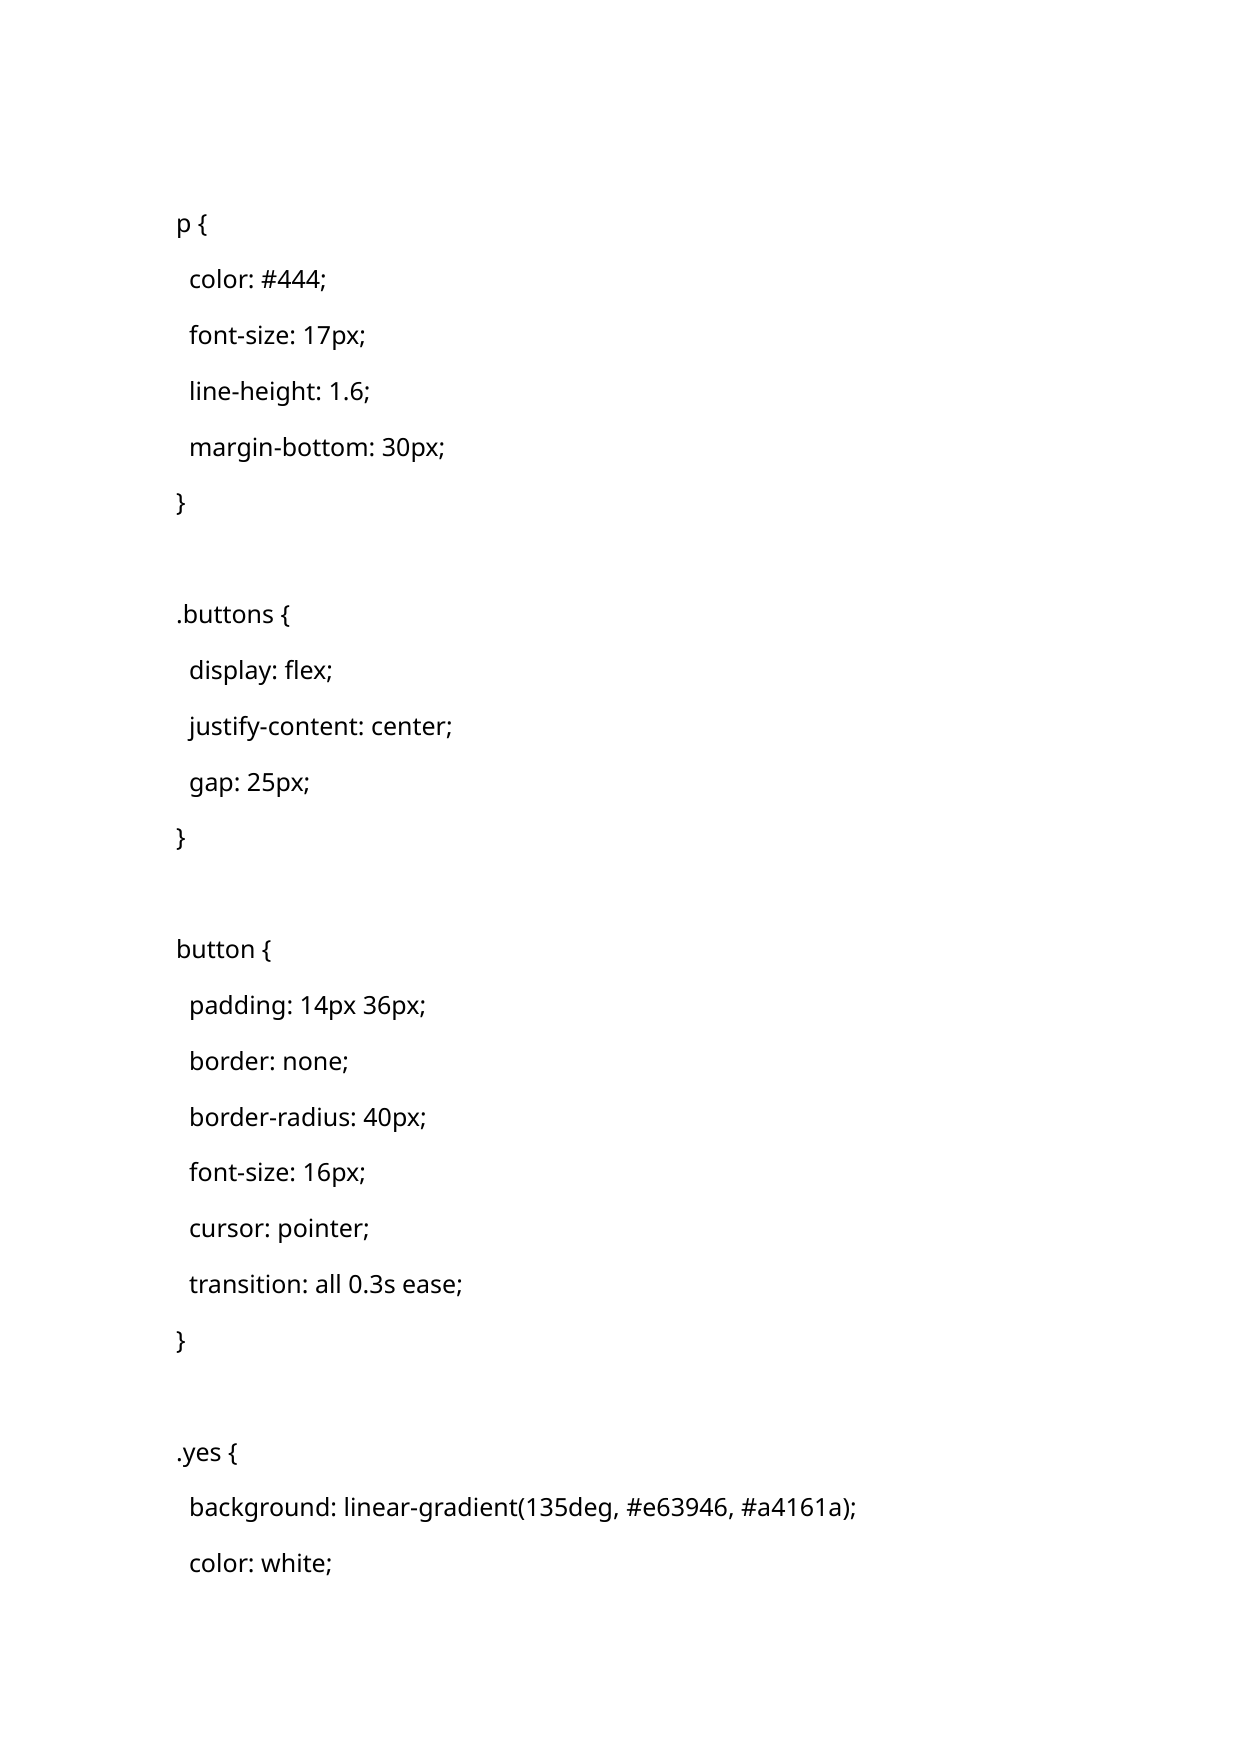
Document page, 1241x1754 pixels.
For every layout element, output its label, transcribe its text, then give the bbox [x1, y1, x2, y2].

text font-size: 16px; [150, 1155, 1090, 1189]
text color: #444; [150, 262, 1090, 296]
text border: none; [150, 1043, 1090, 1077]
text color: white; [150, 1546, 1090, 1580]
text display: flex; [150, 652, 1090, 687]
text font-size: 17px; [150, 317, 1090, 352]
text padding: 14px 36px; [150, 987, 1090, 1022]
text } [150, 1322, 1090, 1357]
text .yes { [150, 1434, 1090, 1468]
text } [150, 485, 1090, 519]
text button { [150, 932, 1090, 966]
text gap: 25px; [150, 764, 1090, 798]
text border-radius: 40px; [150, 1099, 1090, 1133]
text margin-bottom: 30px; [150, 429, 1090, 463]
text transition: all 0.3s ease; [150, 1267, 1090, 1301]
text background: linear-gradient(135deg, #e63946, #a4161a); [150, 1490, 1090, 1524]
text cursor: pointer; [150, 1211, 1090, 1245]
text p { [150, 206, 1090, 240]
text .buttons { [150, 597, 1090, 631]
text justify-content: center; [150, 708, 1090, 742]
text line-height: 1.6; [150, 373, 1090, 407]
text } [150, 820, 1090, 854]
